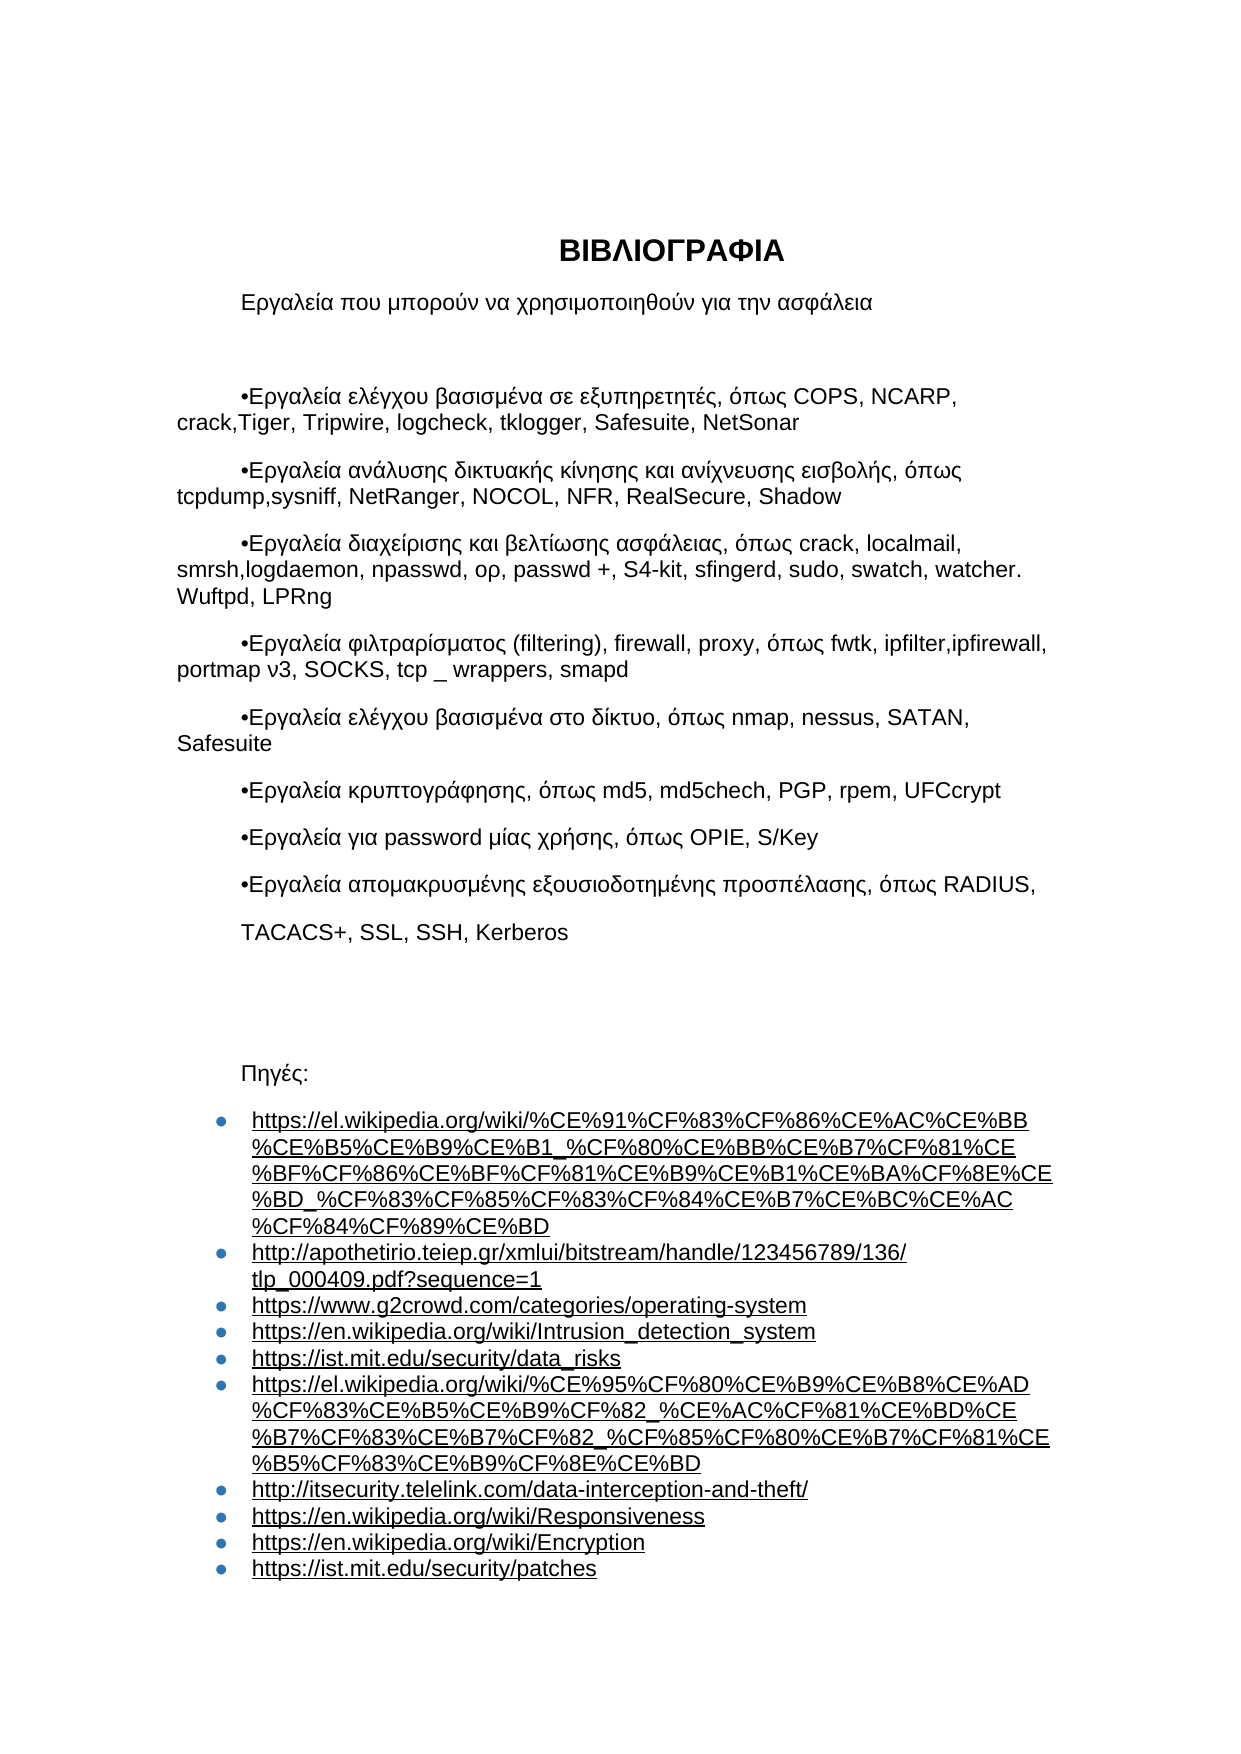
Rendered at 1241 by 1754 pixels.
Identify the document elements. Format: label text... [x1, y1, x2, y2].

subtitle ΒΙΒΛΙΟΓΡΑΦΙΑ [177, 232, 1103, 268]
list https://ist.mit.edu/security/patches [214, 1555, 1053, 1582]
text •Εργαλεία ανάλυσης δικτυακής κίνησης και ανίχνευσης εισβολής, όπως tcpdump,sysniff, NetRanger, NOCOL, NFR, RealSecure, Shadow [177, 457, 1053, 509]
text •Εργαλεία κρυπτογράφησης, όπως md5, md5chech, PGP, rpem, UFCcrypt [177, 777, 1053, 803]
list https://en.wikipedia.org/wiki/Intrusion_detection_system [214, 1318, 1053, 1344]
text TACACS+, SSL, SSH, Kerberos [177, 919, 1053, 945]
text Πηγές: [177, 1060, 1053, 1087]
text •Εργαλεία ελέγχου βασισμένα σε εξυπηρετητές, όπως COPS, NCARP, crack,Tiger, Tripwire, logcheck, tklogger, Safesuite, NetSonar [177, 383, 1053, 436]
list https://el.wikipedia.org/wiki/%CE%95%CF%80%CE%B9%CE%B8%CE%AD%CF%83%CE%B5%CE%B9%CF%82_%CE%AC%CF%81%CE%BD%CE%B7%CF%83%CE%B7%CF%82_%CF%85%CF%80%CE%B7%CF%81%CE%B5%CF%83%CE%B9%CF%8E%CE%BD [214, 1371, 1053, 1476]
text •Εργαλεία απομακρυσμένης εξουσιοδοτημένης προσπέλασης, όπως RADIUS, [177, 871, 1053, 898]
list https://www.g2crowd.com/categories/operating-system [214, 1292, 1053, 1318]
list https://ist.mit.edu/security/data_risks [214, 1344, 1053, 1371]
list https://en.wikipedia.org/wiki/Encryption [214, 1529, 1053, 1555]
list https://el.wikipedia.org/wiki/%CE%91%CF%83%CF%86%CE%AC%CE%BB%CE%B5%CE%B9%CE%B1_%CF%80%CE%BB%CE%B7%CF%81%CE%BF%CF%86%CE%BF%CF%81%CE%B9%CE%B1%CE%BA%CF%8E%CE%BD_%CF%83%CF%85%CF%83%CF%84%CE%B7%CE%BC%CE%AC%CF%84%CF%89%CE%BD [214, 1107, 1053, 1239]
text •Εργαλεία διαχείρισης και βελτίωσης ασφάλειας, όπως crack, localmail, smrsh,logdaemon, npasswd, ορ, passwd +, S4-kit, sfingerd, sudo, swatch, watcher. Wuftpd, LPRng [177, 530, 1053, 609]
list http://apothetirio.teiep.gr/xmlui/bitstream/handle/123456789/136/tlp_000409.pdf?sequence=1 [214, 1239, 1053, 1292]
text •Εργαλεία φιλτραρίσματος (filtering), firewall, proxy, όπως fwtk, ipfilter,ipfirewall, portmap ν3, SOCKS, tcp _ wrappers, smapd [177, 630, 1053, 683]
list https://en.wikipedia.org/wiki/Responsiveness [214, 1503, 1053, 1529]
list http://itsecurity.telelink.com/data-interception-and-theft/ [214, 1476, 1053, 1503]
text Εργαλεία που μπορούν να χρησιμοποιηθούν για την ασφάλεια [177, 289, 1053, 315]
text •Εργαλεία για password μίας χρήσης, όπως ΟΡΙΕ, S/Key [177, 824, 1053, 851]
text •Εργαλεία ελέγχου βασισμένα στο δίκτυο, όπως nmap, nessus, SATAN, Safesuite [177, 703, 1053, 756]
